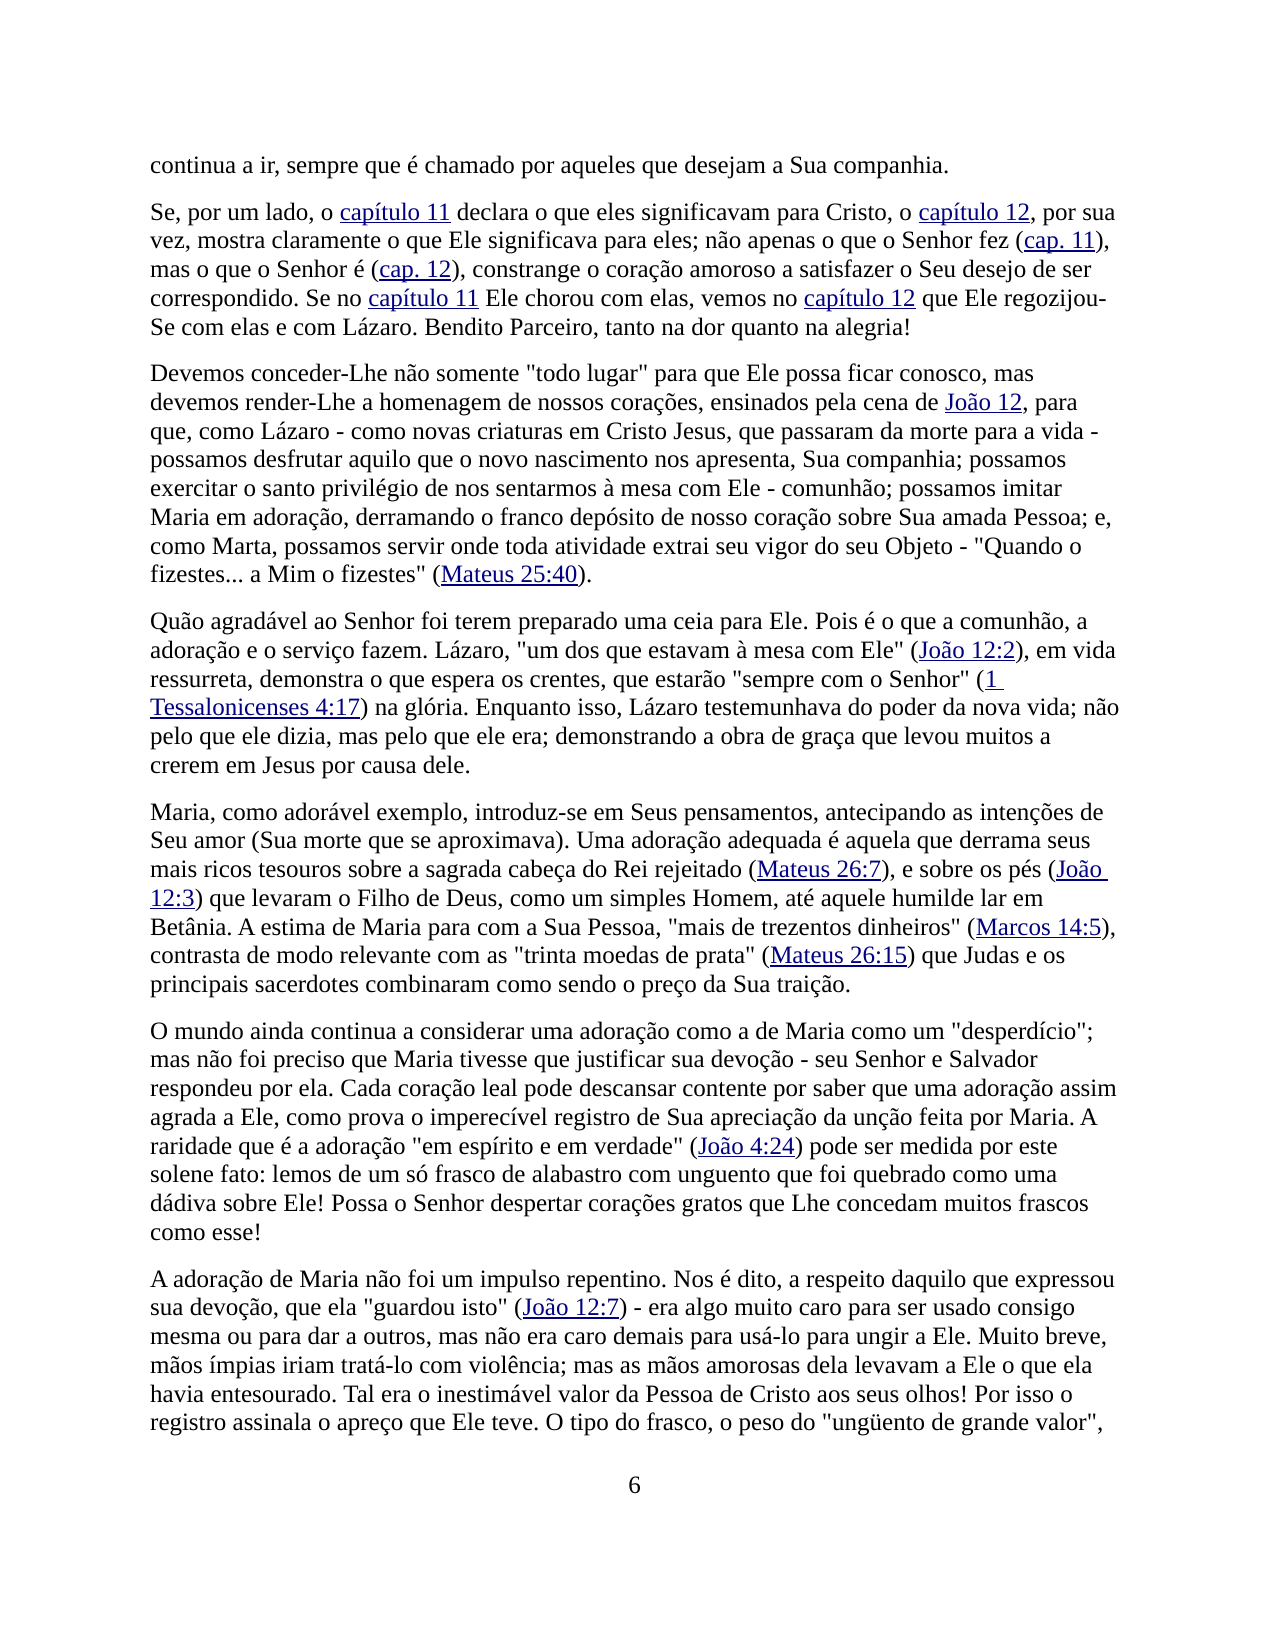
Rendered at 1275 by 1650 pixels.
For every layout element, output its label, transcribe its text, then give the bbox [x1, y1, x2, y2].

text O mundo ainda continua a considerar uma adoração como a de Maria como um "desperdício"; mas não foi preciso que Maria tivesse que justificar sua devoção - seu Senhor e Salvador respondeu por ela. Cada coração leal pode descansar contente por saber que uma adoração assim agrada a Ele, como prova o imperecível registro de Sua apreciação da unção feita por Maria. A raridade que é a adoração "em espírito e em verdade" (João 4:24) pode ser medida por este solene fato: lemos de um só frasco de alabastro com unguento que foi quebrado como uma dádiva sobre Ele! Possa o Senhor despertar corações gratos que Lhe concedam muitos frascos como esse! [150, 1016, 1125, 1246]
text Maria, como adorável exemplo, introduz-se em Seus pensamentos, antecipando as intenções de Seu amor (Sua morte que se aproximava). Uma adoração adequada é aquela que derrama seus mais ricos tesouros sobre a sagrada cabeça do Rei rejeitado (Mateus 26:7), e sobre os pés (João 12:3) que levaram o Filho de Deus, como um simples Homem, até aquele humilde lar em Betânia. A estima de Maria para com a Sua Pessoa, "mais de trezentos dinheiros" (Marcos 14:5), contrasta de modo relevante com as "trinta moedas de prata" (Mateus 26:15) que Judas e os principais sacerdotes combinaram como sendo o preço da Sua traição. [150, 797, 1125, 998]
text Se, por um lado, o capítulo 11 declara o que eles significavam para Cristo, o capítulo 12, por sua vez, mostra claramente o que Ele significava para eles; não apenas o que o Senhor fez (cap. 11), mas o que o Senhor é (cap. 12), constrange o coração amoroso a satisfazer o Seu desejo de ser correspondido. Se no capítulo 11 Ele chorou com elas, vemos no capítulo 12 que Ele regozijou-Se com elas e com Lázaro. Bendito Parceiro, tanto na dor quanto na alegria! [150, 197, 1125, 340]
text Quão agradável ao Senhor foi terem preparado uma ceia para Ele. Pois é o que a comunhão, a adoração e o serviço fazem. Lázaro, "um dos que estavam à mesa com Ele" (João 12:2), em vida ressurreta, demonstra o que espera os crentes, que estarão "sempre com o Senhor" (1 Tessalonicenses 4:17) na glória. Enquanto isso, Lázaro testemunhava do poder da nova vida; não pelo que ele dizia, mas pelo que ele era; demonstrando a obra de graça que levou muitos a crerem em Jesus por causa dele. [150, 606, 1125, 779]
text Devemos conceder-Lhe não somente "todo lugar" para que Ele possa ficar conosco, mas devemos render-Lhe a homenagem de nossos corações, ensinados pela cena de João 12, para que, como Lázaro - como novas criaturas em Cristo Jesus, que passaram da morte para a vida - possamos desfrutar aquilo que o novo nascimento nos apresenta, Sua companhia; possamos exercitar o santo privilégio de nos sentarmos à mesa com Ele - comunhão; possamos imitar Maria em adoração, derramando o franco depósito de nosso coração sobre Sua amada Pessoa; e, como Marta, possamos servir onde toda atividade extrai seu vigor do seu Objeto - "Quando o fizestes... a Mim o fizestes" (Mateus 25:40). [150, 358, 1125, 588]
text A adoração de Maria não foi um impulso repentino. Nos é dito, a respeito daquilo que expressou sua devoção, que ela "guardou isto" (João 12:7) - era algo muito caro para ser usado consigo mesma ou para dar a outros, mas não era caro demais para usá-lo para ungir a Ele. Muito breve, mãos ímpias iriam tratá-lo com violência; mas as mãos amorosas dela levavam a Ele o que ela havia entesourado. Tal era o inestimável valor da Pessoa de Cristo aos seus olhos! Por isso o registro assinala o apreço que Ele teve. O tipo do frasco, o peso do "ungüento de grande valor", [150, 1264, 1125, 1436]
text continua a ir, sempre que é chamado por aqueles que desejam a Sua companhia. [150, 150, 1125, 179]
